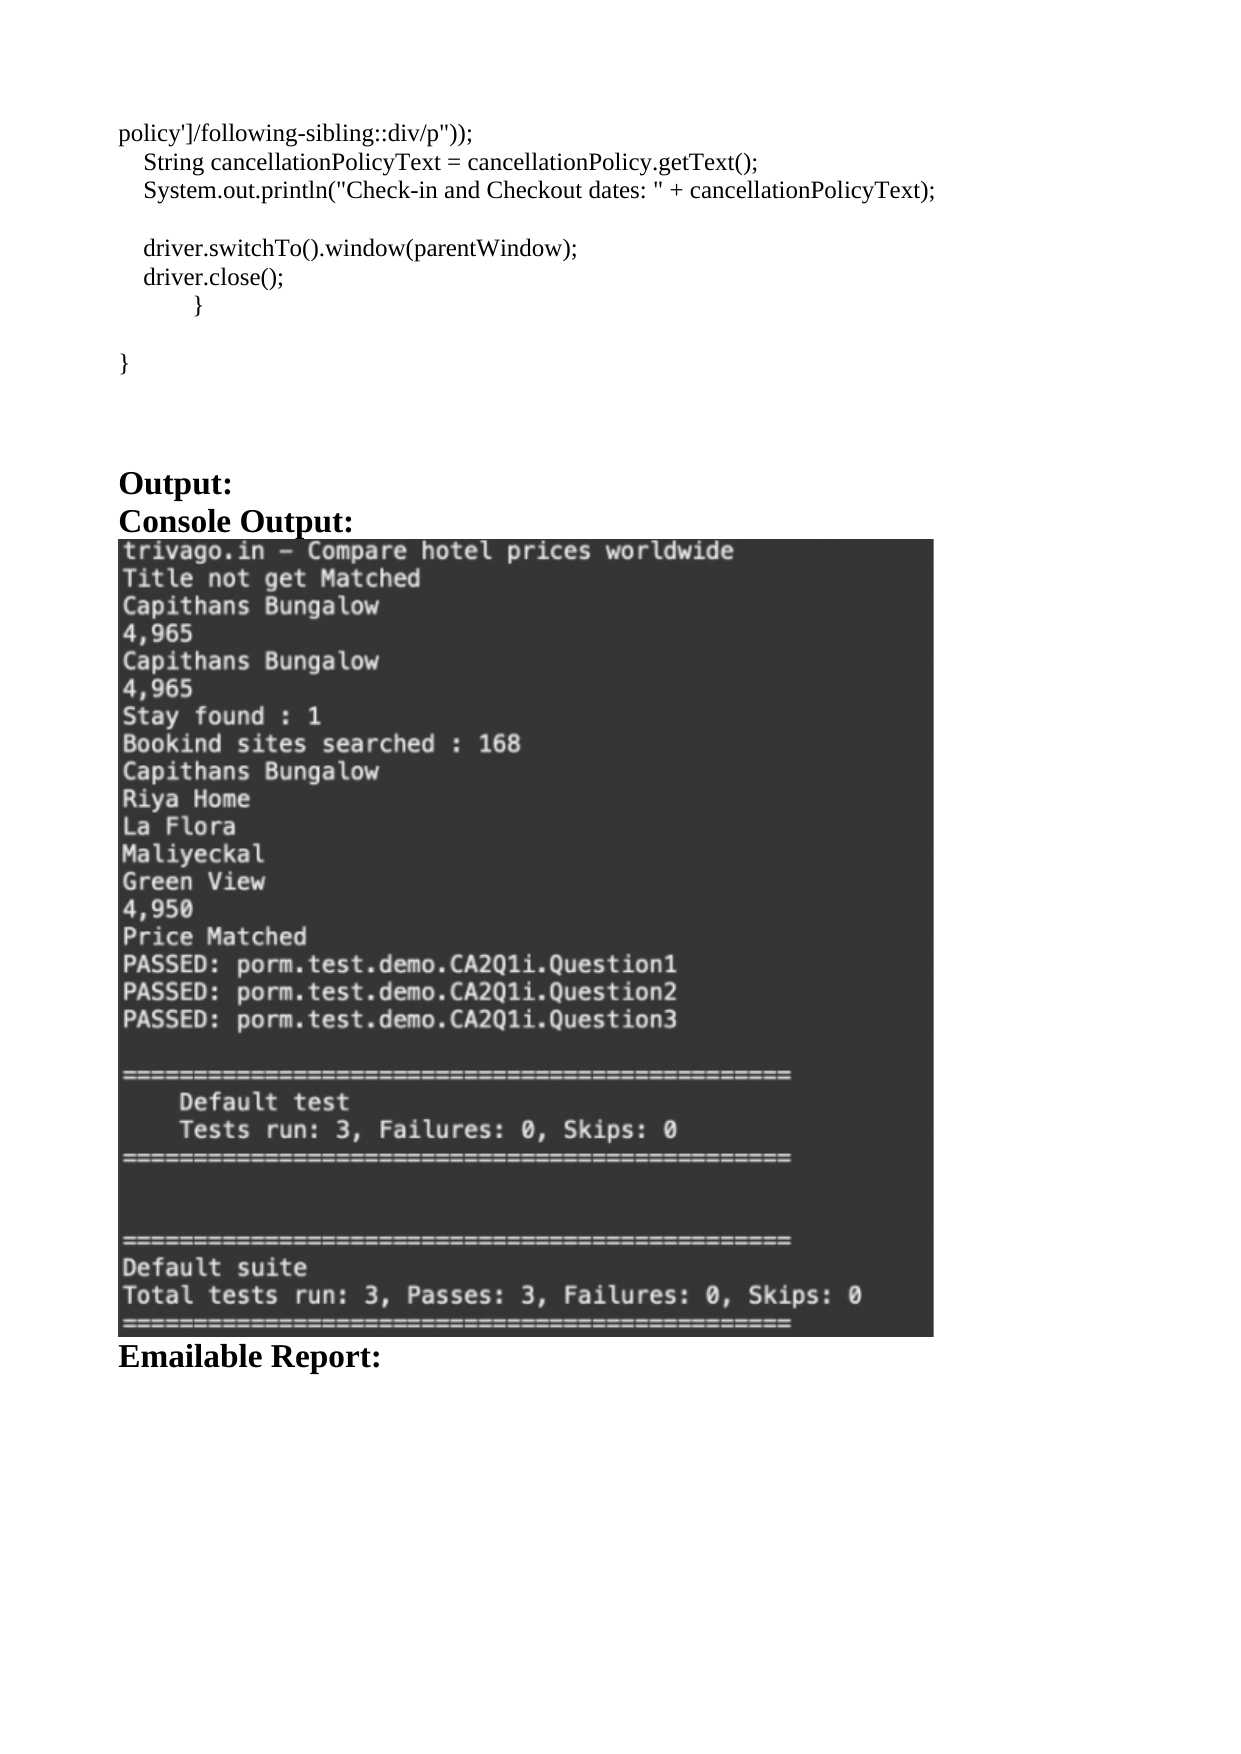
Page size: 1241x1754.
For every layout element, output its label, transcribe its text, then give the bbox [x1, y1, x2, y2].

text System.out.println("Check-in and Checkout dates: " + cancellationPolicyText); [118, 176, 1122, 204]
text driver.close(); [118, 262, 1122, 291]
picture [118, 539, 934, 1337]
text policy']/following-sibling::div/p")); [118, 118, 1122, 147]
text } [118, 348, 1122, 377]
text } [118, 291, 1122, 319]
text String cancellationPolicyText = cancellationPolicy.getText(); [118, 147, 1122, 176]
text driver.switchTo().window(parentWindow); [118, 233, 1122, 262]
text Console Output: [118, 501, 1122, 540]
text Emailable Report: [118, 1336, 1122, 1375]
text Output: [118, 463, 1122, 501]
